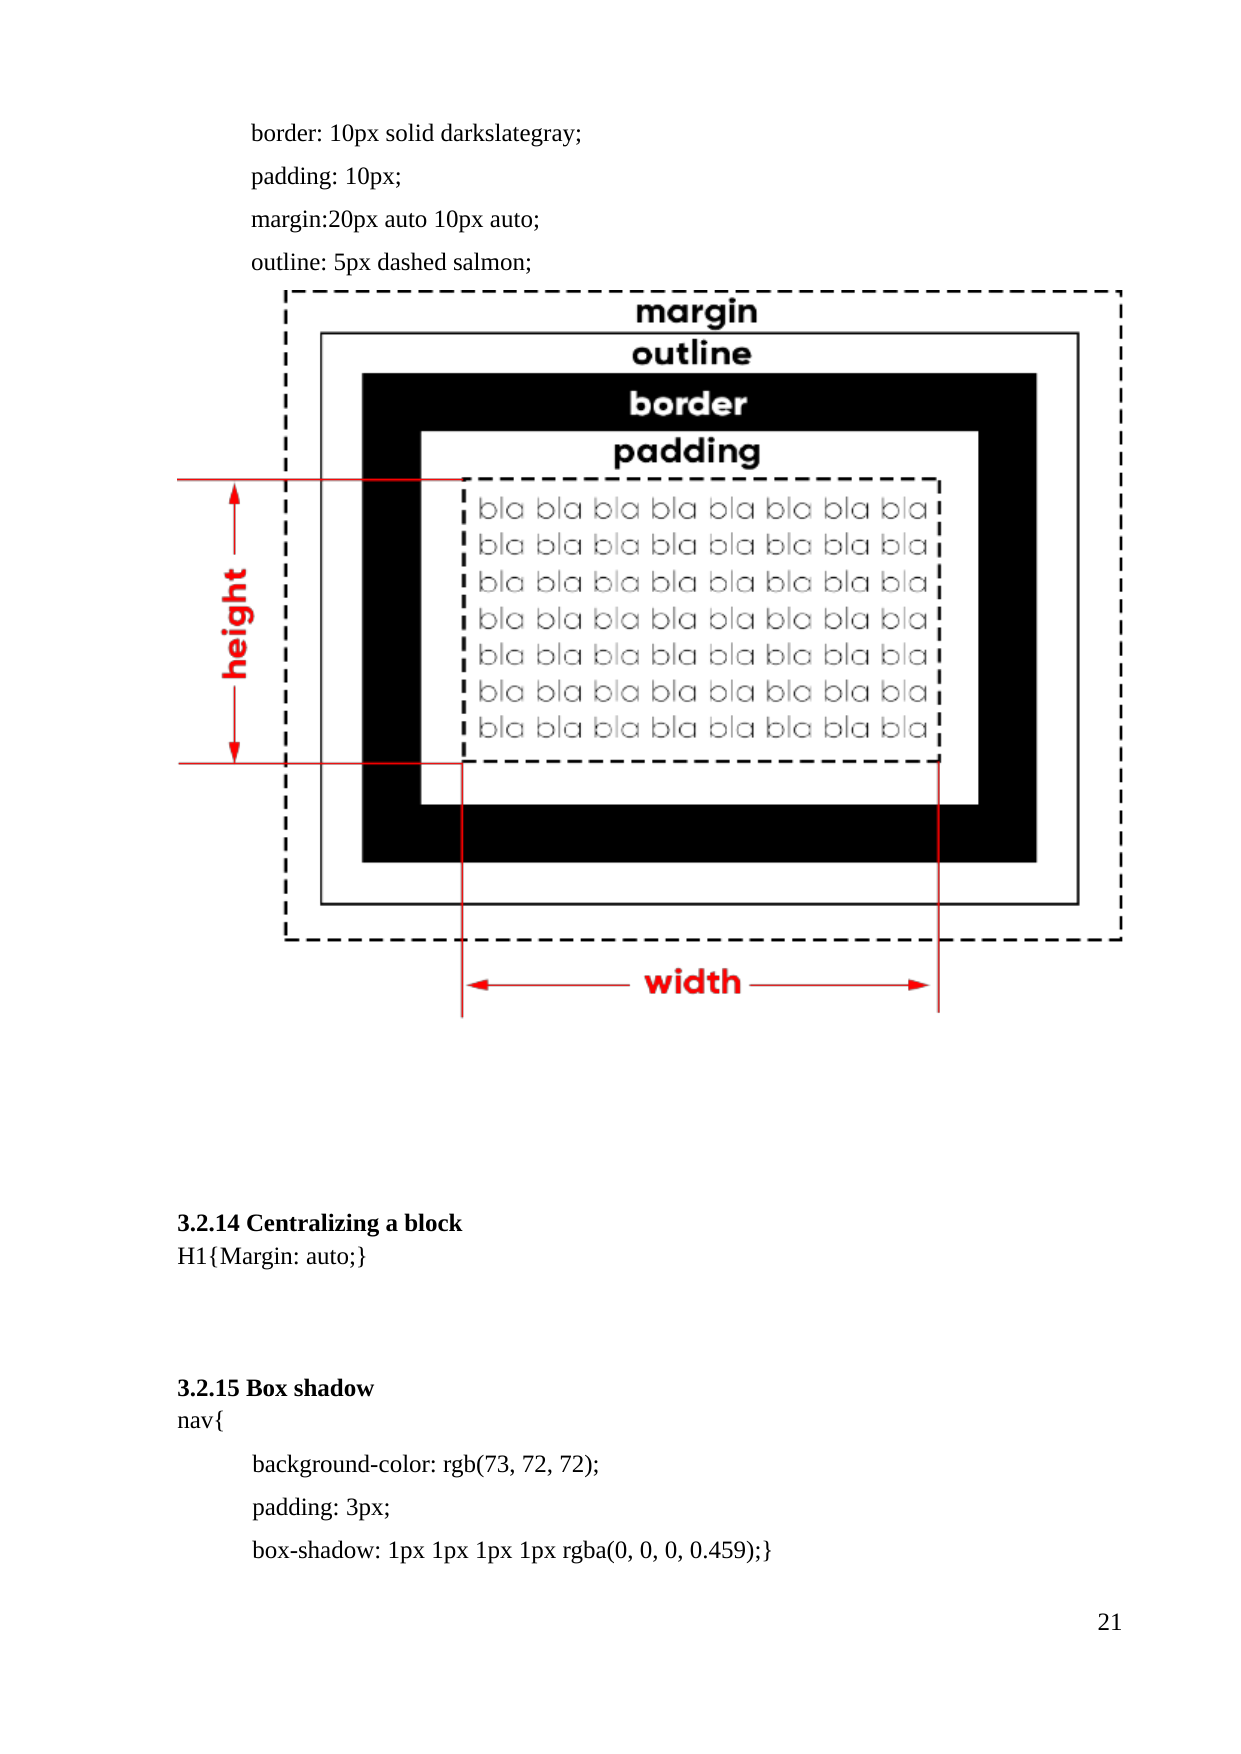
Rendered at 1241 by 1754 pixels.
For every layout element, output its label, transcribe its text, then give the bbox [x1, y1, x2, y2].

subtitle Box shadow [177, 1373, 1122, 1401]
subtitle Centralizing a block [177, 1208, 1122, 1237]
text background-color: rgb(73, 72, 72); [177, 1449, 1122, 1477]
text border: 10px solid darkslategray; [177, 118, 1122, 147]
text padding: 3px; [177, 1492, 1122, 1521]
picture [177, 290, 1123, 1019]
text H1{Margin: auto;} [177, 1241, 1122, 1270]
text outline: 5px dashed salmon; [177, 247, 1122, 276]
text box-shadow: 1px 1px 1px 1px rgba(0, 0, 0, 0.459);} [177, 1535, 1122, 1564]
text nav{ [177, 1406, 1122, 1434]
text padding: 10px; [177, 161, 1122, 190]
text margin:20px auto 10px auto; [177, 204, 1122, 233]
